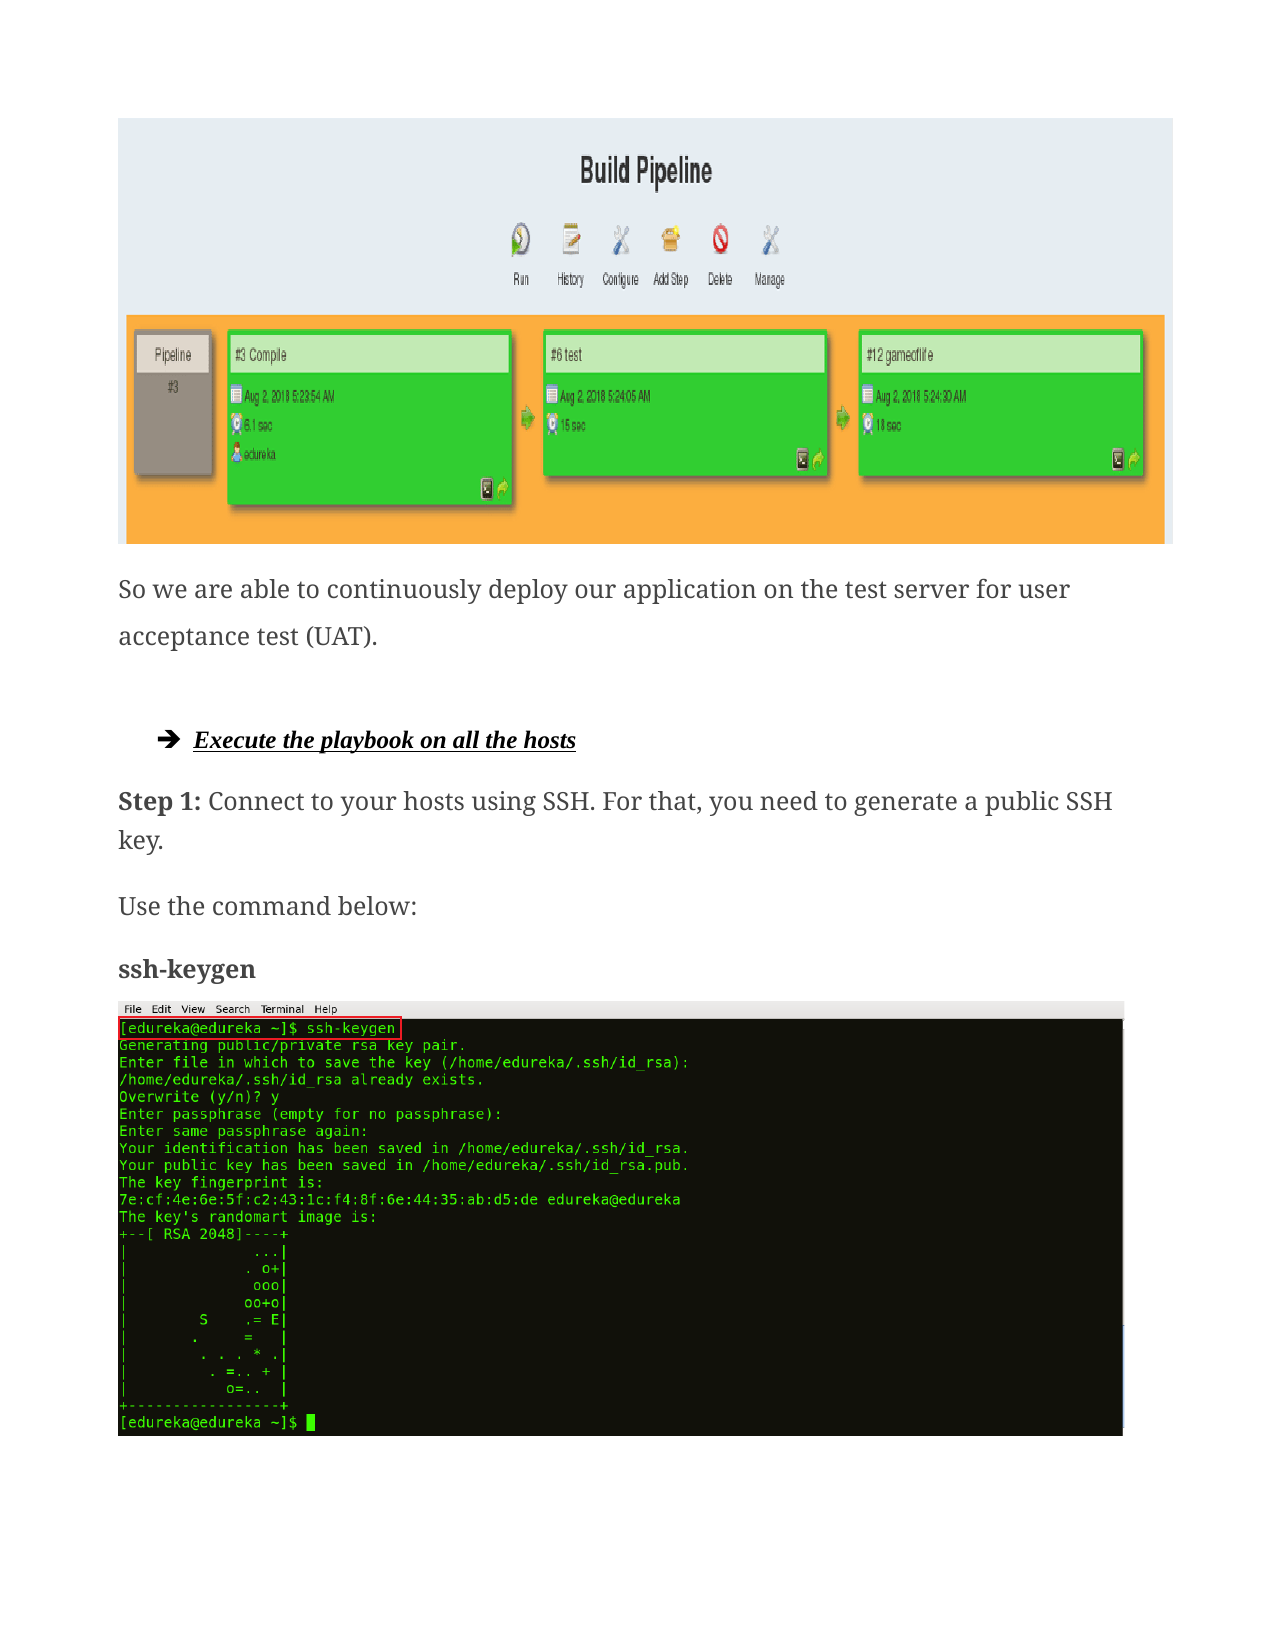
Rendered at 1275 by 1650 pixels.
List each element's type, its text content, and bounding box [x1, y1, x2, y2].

text ssh-keygen [118, 938, 1157, 985]
text Step 1: Connect to your hosts using SSH. For that, you need to generate a public SSH key. [118, 783, 1157, 856]
picture [118, 118, 1173, 544]
list Execute the playbook on all the hosts [156, 726, 1157, 754]
text So we are able to continuously deploy our application on the test server for user acceptance test (UAT). [118, 559, 1157, 652]
picture [118, 1001, 1125, 1436]
text Use the command below: [118, 876, 1157, 923]
